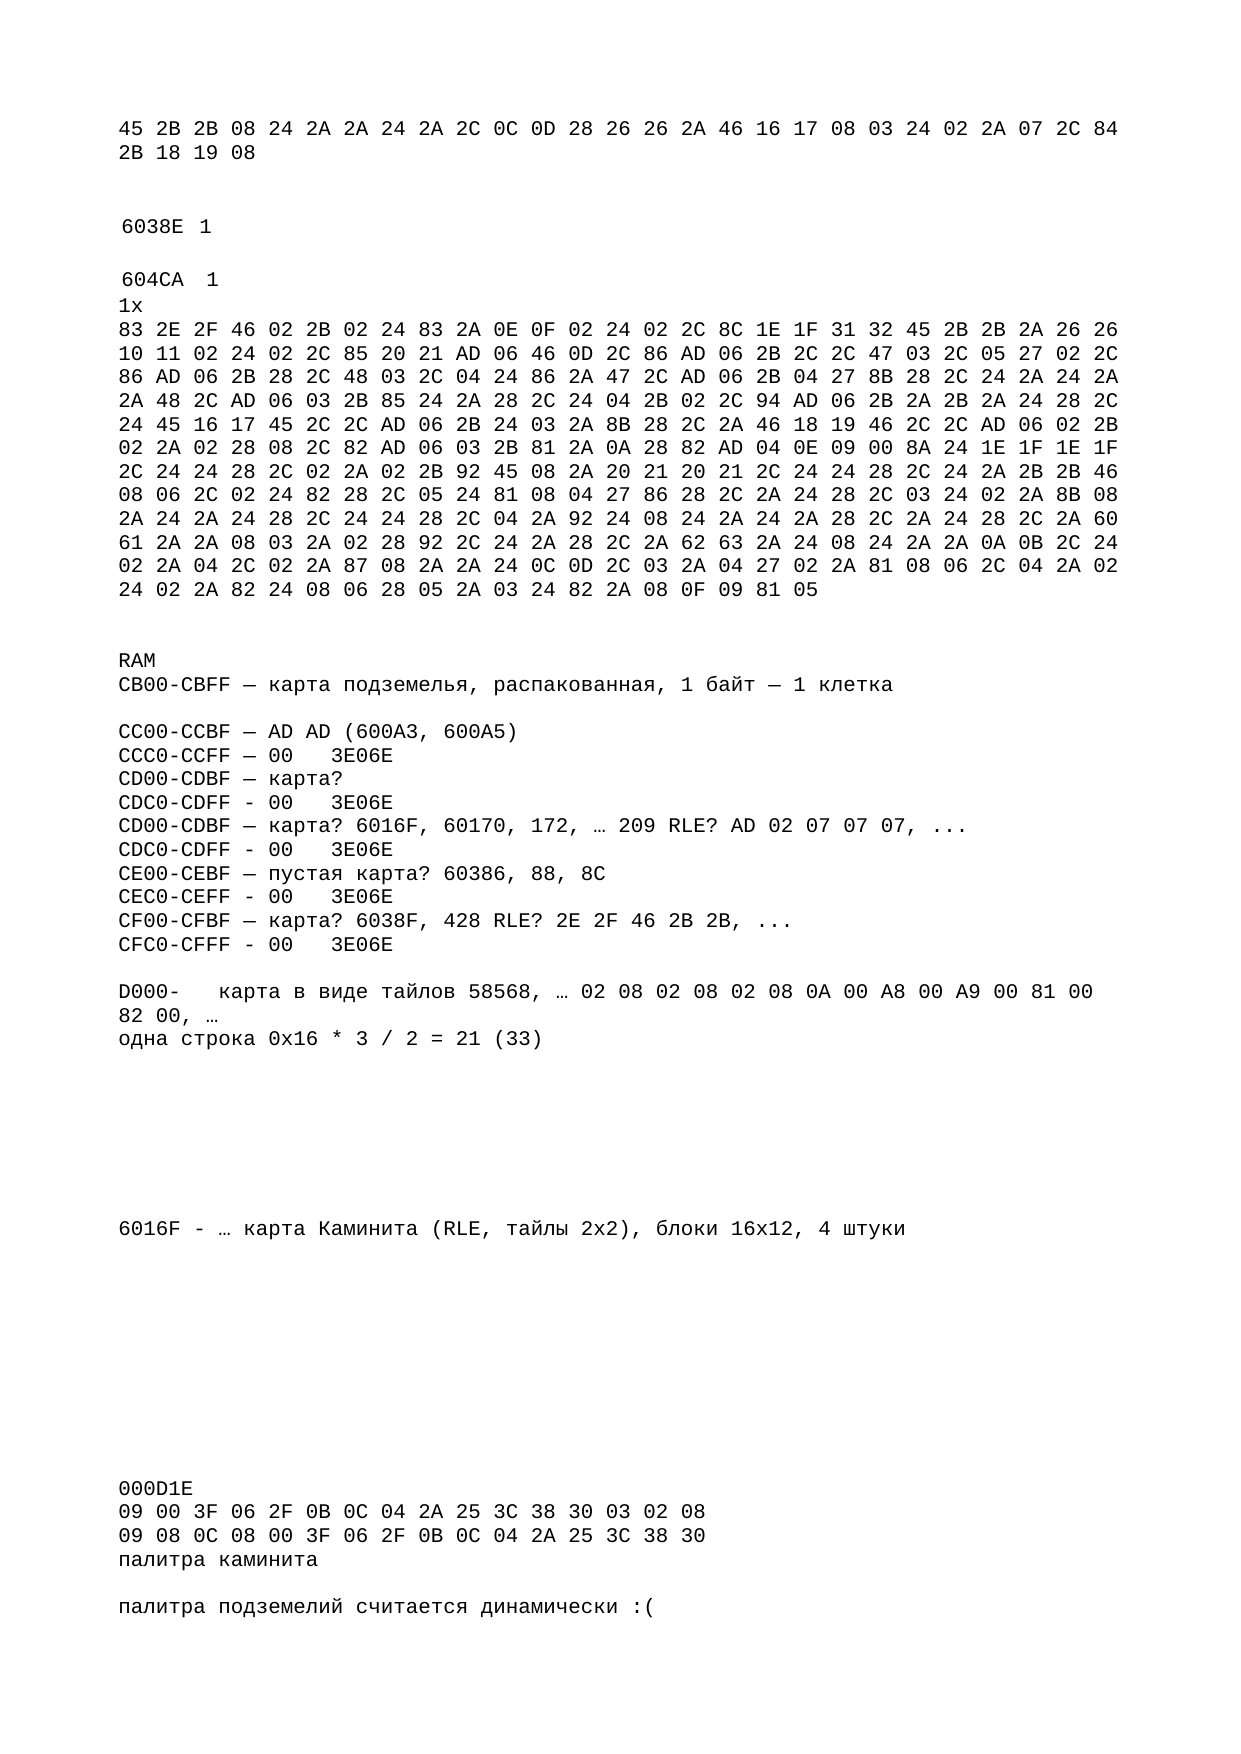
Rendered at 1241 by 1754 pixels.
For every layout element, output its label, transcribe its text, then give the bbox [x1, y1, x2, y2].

text одна строка 0x16 * 3 / 2 = 21 (33) [118, 1028, 1122, 1052]
text CEC0-CEFF - 00 3E06E [118, 886, 1122, 910]
text CB00-CBFF — карта подземелья, распакованная, 1 байт — 1 клетка [118, 674, 1122, 697]
text CE00-CEBF — пустая карта? 60386, 88, 8C [118, 863, 1122, 886]
text 09 08 0C 08 00 3F 06 2F 0B 0C 04 2A 25 3C 38 30 [118, 1525, 1122, 1548]
table_header 1 [203, 266, 232, 295]
text палитра подземелий считается динамически :( [118, 1596, 1122, 1619]
text RAM [118, 650, 1122, 674]
text 45 2B 2B 08 24 2A 2A 24 2A 2C 0C 0D 28 26 26 2A 46 16 17 08 03 24 02 2A 07 2C 84 2B 18 19 08 [118, 118, 1122, 165]
text CDC0-CDFF - 00 3E06E [118, 839, 1122, 863]
text 6016F - … карта Каминита (RLE, тайлы 2x2), блоки 16x12, 4 штуки [118, 1217, 1122, 1241]
text 000D1E [118, 1478, 1122, 1501]
text СС00-СCBF — AD AD (600A3, 600A5) [118, 721, 1122, 744]
table_header 6038E [118, 213, 196, 242]
text 1x [118, 295, 1122, 319]
table_header 1 [196, 213, 224, 242]
table_header 604CA [118, 266, 203, 295]
text CCC0-CCFF — 00 3E06E [118, 744, 1122, 768]
text CF00-CFBF — карта? 6038F, 428 RLE? 2E 2F 46 2B 2B, ... [118, 910, 1122, 934]
text 09 00 3F 06 2F 0B 0C 04 2A 25 3C 38 30 03 02 08 [118, 1501, 1122, 1525]
text CD00-CDBF — карта? 6016F, 60170, 172, … 209 RLE? AD 02 07 07 07, ... [118, 816, 1122, 839]
text D000- карта в виде тайлов 58568, … 02 08 02 08 02 08 0A 00 A8 00 A9 00 81 00 82 00, … [118, 981, 1122, 1028]
text CDC0-CDFF - 00 3E06E [118, 792, 1122, 816]
text CD00-CDBF — карта? [118, 768, 1122, 792]
text 83 2E 2F 46 02 2B 02 24 83 2A 0E 0F 02 24 02 2C 8C 1E 1F 31 32 45 2B 2B 2A 26 26 10 11 02 24 02 2C 85 20 21 AD 06 46 0D 2C 86 AD 06 2B 2C 2C 47 03 2C 05 27 02 2C 86 AD 06 2B 28 2C 48 03 2C 04 24 86 2A 47 2C AD 06 2B 04 27 8B 28 2C 24 2A 24 2A 2A 48 2C AD 06 03 2B 85 24 2A 28 2C 24 04 2B 02 2C 94 AD 06 2B 2A 2B 2A 24 28 2C 24 45 16 17 45 2C 2C AD 06 2B 24 03 2A 8B 28 2C 2A 46 18 19 46 2C 2C AD 06 02 2B 02 2A 02 28 08 2C 82 AD 06 03 2B 81 2A 0A 28 82 AD 04 0E 09 00 8A 24 1E 1F 1E 1F 2C 24 24 28 2C 02 2A 02 2B 92 45 08 2A 20 21 20 21 2C 24 24 28 2C 24 2A 2B 2B 46 08 06 2C 02 24 82 28 2C 05 24 81 08 04 27 86 28 2C 2A 24 28 2C 03 24 02 2A 8B 08 2A 24 2A 24 28 2C 24 24 28 2C 04 2A 92 24 08 24 2A 24 2A 28 2C 2A 24 28 2C 2A 60 61 2A 2A 08 03 2A 02 28 92 2C 24 2A 28 2C 2A 62 63 2A 24 08 24 2A 2A 0A 0B 2C 24 02 2A 04 2C 02 2A 87 08 2A 2A 24 0C 0D 2C 03 2A 04 27 02 2A 81 08 06 2C 04 2A 02 24 02 2A 82 24 08 06 28 05 2A 03 24 82 2A 08 0F 09 81 05 [118, 319, 1122, 603]
text палитра каминита [118, 1548, 1122, 1572]
text CFC0-CFFF - 00 3E06E [118, 934, 1122, 957]
